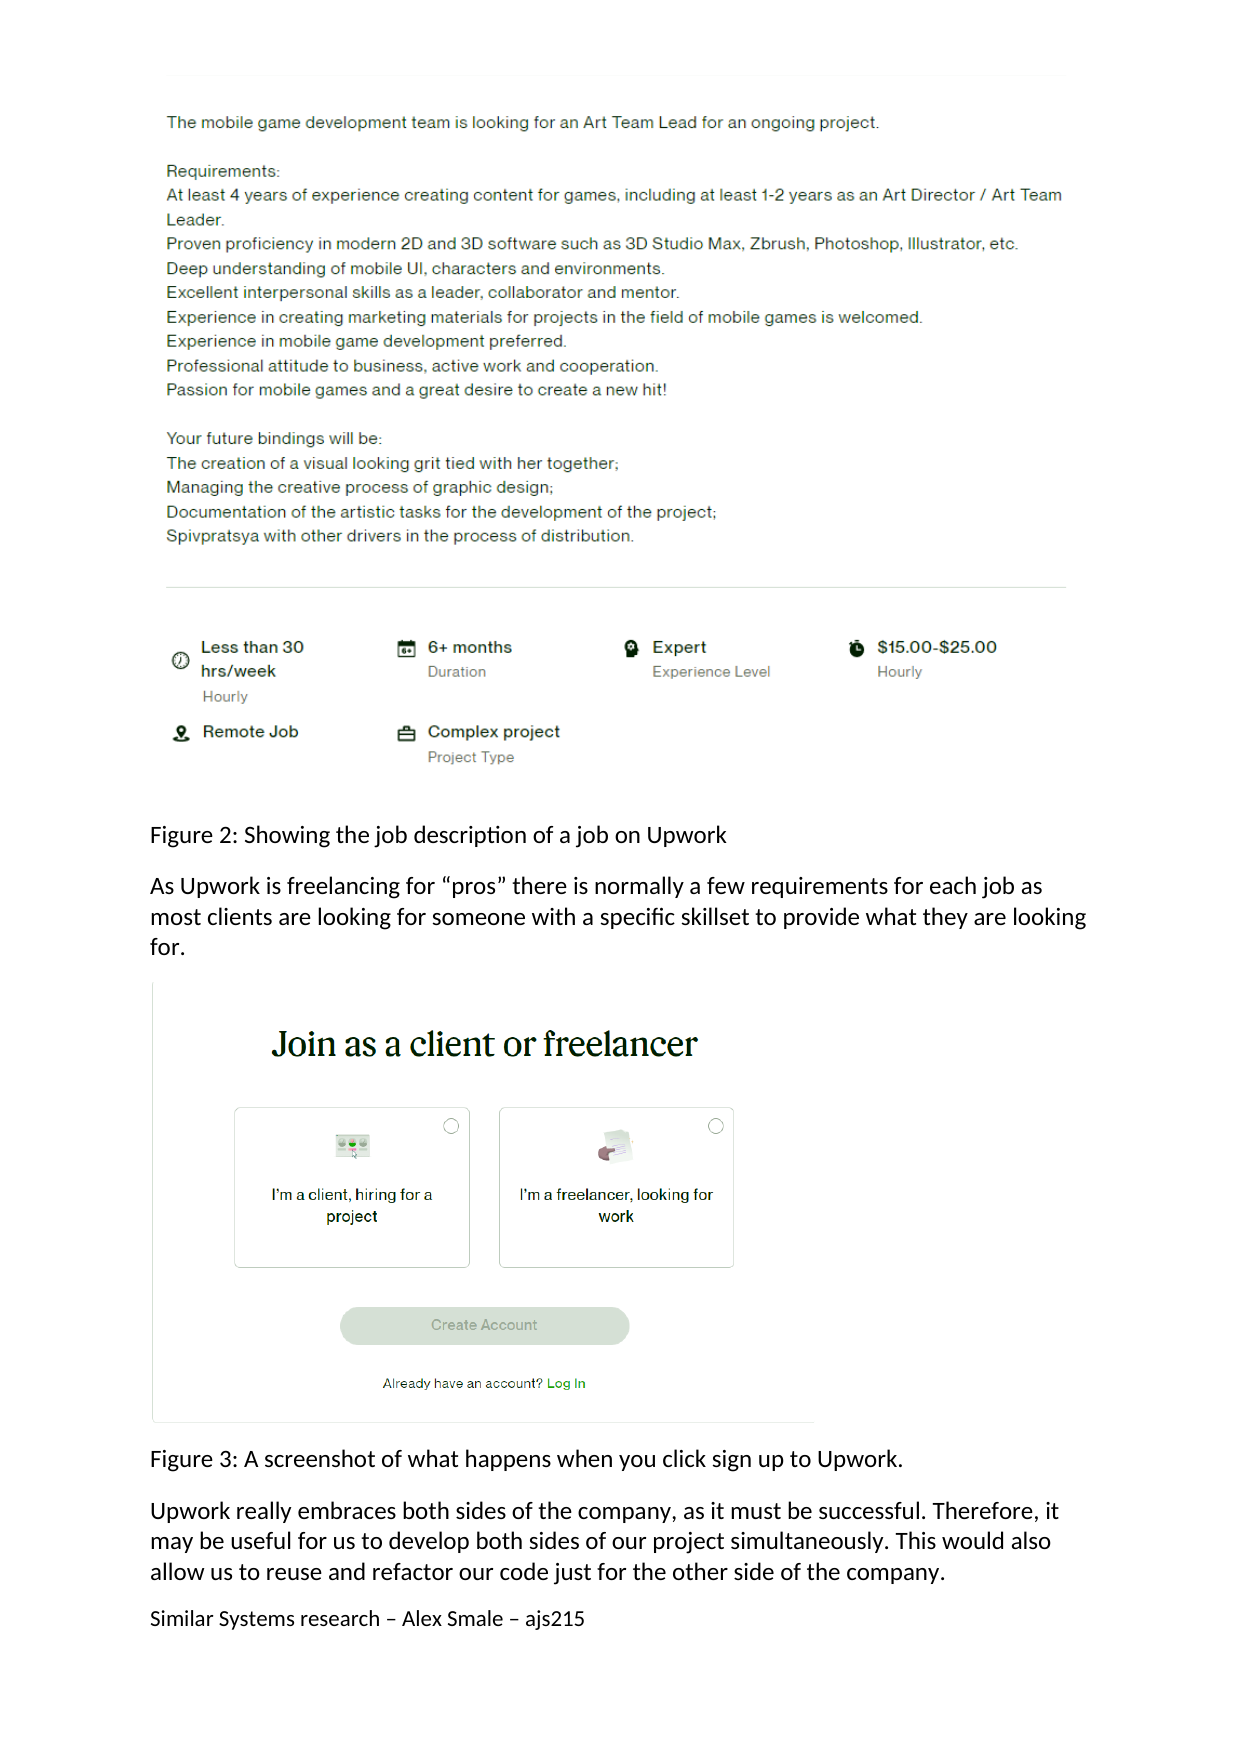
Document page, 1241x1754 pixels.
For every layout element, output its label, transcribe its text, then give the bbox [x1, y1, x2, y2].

text Figure 2: Showing the job description of a job on Upwork [150, 819, 1090, 849]
text Figure 3: A screenshot of what happens when you click sign up to Upwork. [150, 1443, 1090, 1474]
text Upwork really embraces both sides of the company, as it must be successful. Therefore, it may be useful for us to develop both sides of our project simultaneously. This would also allow us to reuse and refactor our code just for the other side of the company. [150, 1495, 1090, 1586]
text As Upwork is freelancing for “pros” there is normally a few requirements for each job as most clients are looking for someone with a specific skillset to provide what they are looking for. [150, 870, 1090, 962]
